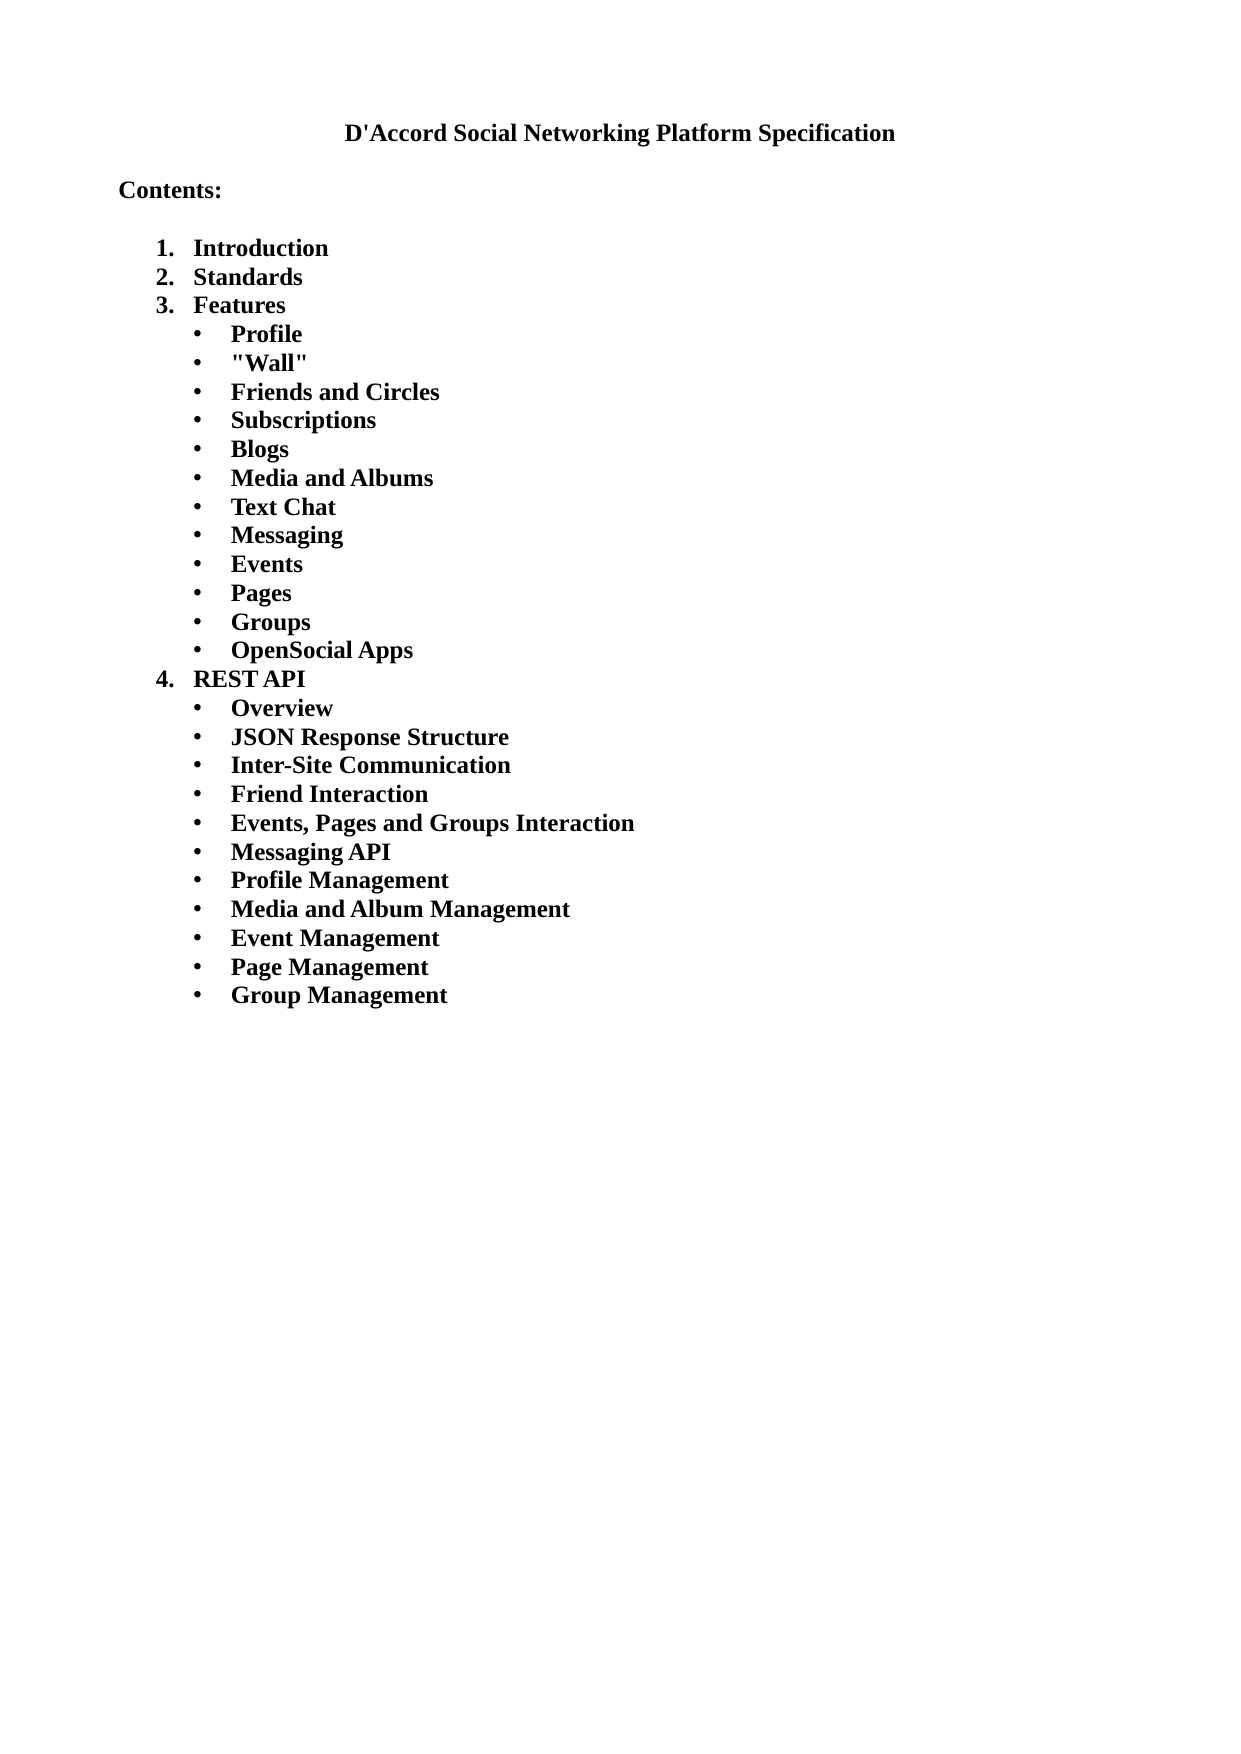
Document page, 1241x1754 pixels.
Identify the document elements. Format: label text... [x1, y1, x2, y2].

list Messaging [193, 521, 1122, 549]
list Friend Interaction [193, 779, 1122, 808]
list REST API [156, 664, 1122, 693]
list Inter-Site Communication [193, 751, 1122, 779]
list Blogs [193, 434, 1122, 463]
list Event Management [193, 923, 1122, 952]
list Events, Pages and Groups Interaction [193, 808, 1122, 837]
list Messaging API [193, 837, 1122, 866]
list Profile [193, 319, 1122, 348]
text Contents: [118, 176, 1122, 204]
list Group Management [193, 981, 1122, 1009]
list Text Chat [193, 492, 1122, 521]
list Standards [156, 262, 1122, 291]
list JSON Response Structure [193, 722, 1122, 751]
list Pages [193, 578, 1122, 607]
list Page Management [193, 952, 1122, 981]
text D'Accord Social Networking Platform Specification [118, 118, 1122, 147]
list OpenSocial Apps [193, 636, 1122, 664]
list Media and Albums [193, 463, 1122, 492]
list Events [193, 549, 1122, 578]
list Groups [193, 607, 1122, 636]
list Introduction [156, 233, 1122, 262]
list Features [156, 291, 1122, 319]
list Friends and Circles [193, 377, 1122, 406]
list Profile Management [193, 866, 1122, 894]
list "Wall" [193, 348, 1122, 377]
list Overview [193, 693, 1122, 722]
list Subscriptions [193, 406, 1122, 434]
list Media and Album Management [193, 894, 1122, 923]
